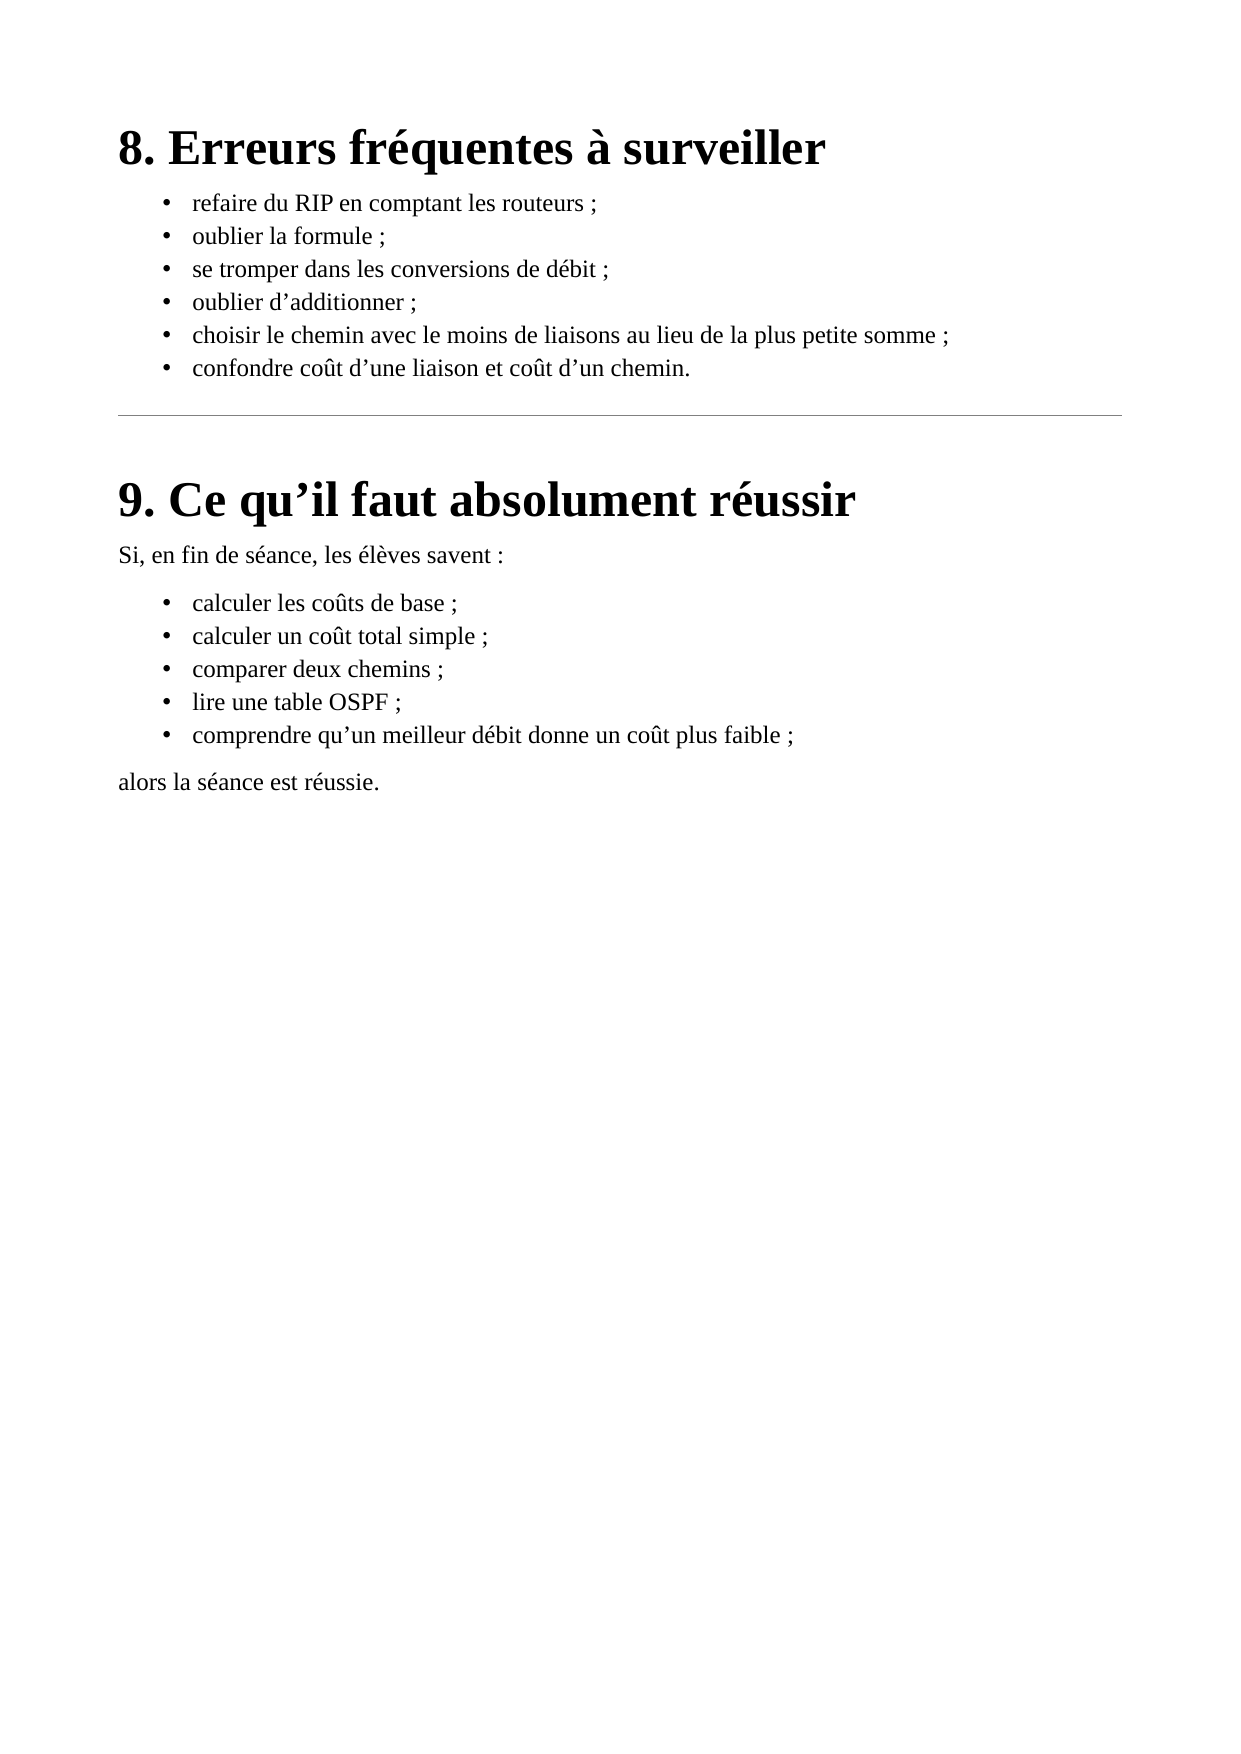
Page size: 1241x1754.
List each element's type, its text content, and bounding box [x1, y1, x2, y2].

list comprendre qu’un meilleur débit donne un coût plus faible ; [162, 720, 1122, 748]
text alors la séance est réussie. [118, 767, 1122, 796]
list oublier la formule ; [162, 221, 1122, 250]
list choisir le chemin avec le moins de liaisons au lieu de la plus petite somme ; [162, 320, 1122, 349]
list confondre coût d’une liaison et coût d’un chemin. [162, 353, 1122, 382]
list calculer les coûts de base ; [162, 588, 1122, 616]
subtitle 8. Erreurs fréquentes à surveiller [118, 118, 1122, 176]
list refaire du RIP en comptant les routeurs ; [162, 188, 1122, 217]
list se tromper dans les conversions de débit ; [162, 254, 1122, 283]
subtitle 9. Ce qu’il faut absolument réussir [118, 470, 1122, 528]
list comparer deux chemins ; [162, 654, 1122, 682]
text Si, en fin de séance, les élèves savent : [118, 540, 1122, 569]
list calculer un coût total simple ; [162, 621, 1122, 649]
list lire une table OSPF ; [162, 687, 1122, 716]
list oublier d’additionner ; [162, 287, 1122, 316]
